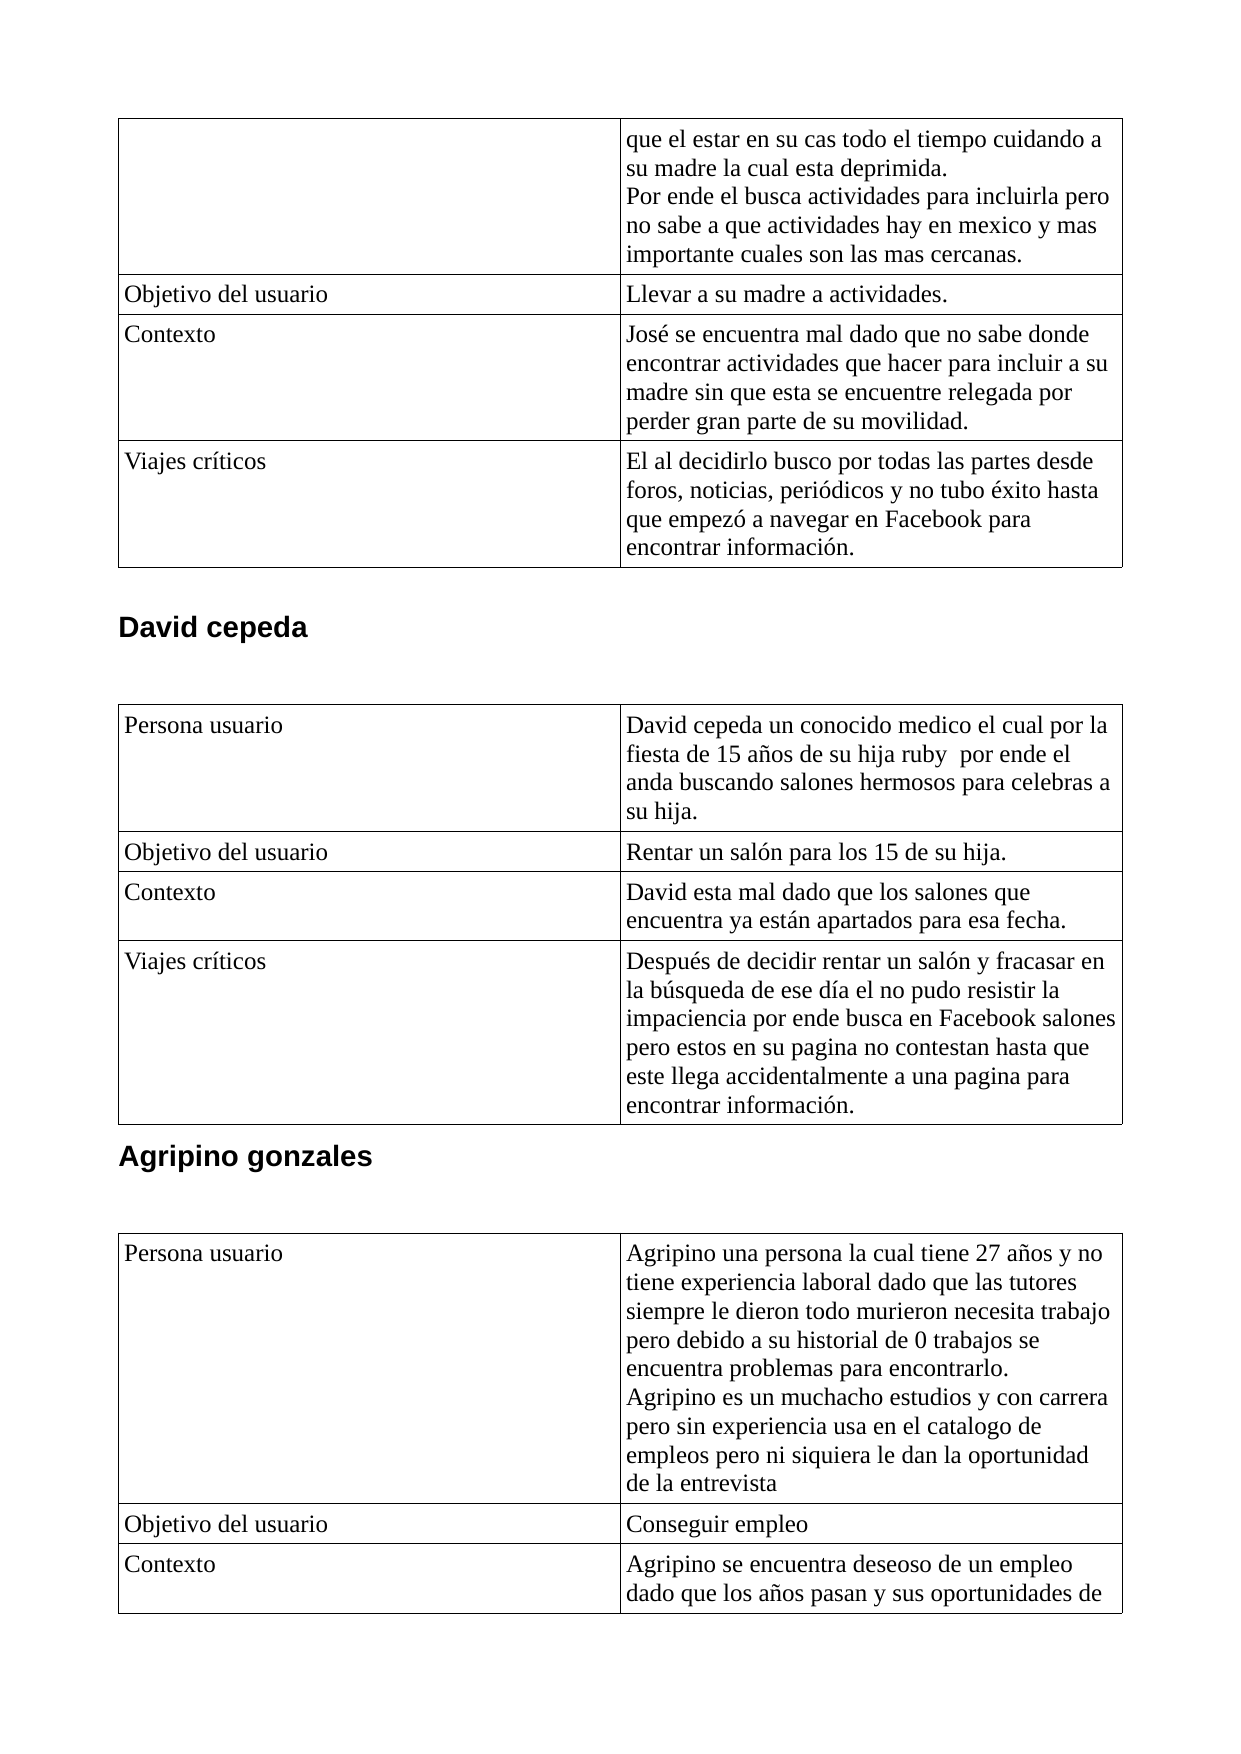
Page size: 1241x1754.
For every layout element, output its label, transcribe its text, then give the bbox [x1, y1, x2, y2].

table_cell Viajes críticos [119, 441, 620, 567]
table_cell Llevar a su madre a actividades. [621, 275, 1122, 314]
table_header Persona usuario [119, 1234, 620, 1503]
table_header Persona usuario [119, 705, 620, 831]
table_cell Agripino se encuentra deseoso de un empleo dado que los años pasan y sus oportunidades de [621, 1544, 1122, 1612]
table_header que el estar en su cas todo el tiempo cuidando a su madre la cual esta deprimida. Por ende el busca actividades para incluirla pero no sabe a que actividades hay en mexico y mas importante cuales son las mas cercanas. [621, 119, 1122, 273]
table_cell Contexto [119, 1544, 620, 1612]
table_cell Rentar un salón para los 15 de su hija. [621, 832, 1122, 871]
subtitle Agripino gonzales [118, 1139, 1122, 1173]
table_cell El al decidirlo busco por todas las partes desde foros, noticias, periódicos y no tubo éxito hasta que empezó a navegar en Facebook para encontrar información. [621, 441, 1122, 567]
table_cell José se encuentra mal dado que no sabe donde encontrar actividades que hacer para incluir a su madre sin que esta se encuentre relegada por perder gran parte de su movilidad. [621, 315, 1122, 440]
table_header Agripino una persona la cual tiene 27 años y no tiene experiencia laboral dado que las tutores siempre le dieron todo murieron necesita trabajo pero debido a su historial de 0 trabajos se encuentra problemas para encontrarlo. Agripino es un muchacho estudios y con carrera pero sin experiencia usa en el catalogo de empleos pero ni siquiera le dan la oportunidad de la entrevista [621, 1234, 1122, 1503]
table_cell David esta mal dado que los salones que encuentra ya están apartados para esa fecha. [621, 872, 1122, 940]
table_cell Objetivo del usuario [119, 832, 620, 871]
table_header David cepeda un conocido medico el cual por la fiesta de 15 años de su hija ruby por ende el anda buscando salones hermosos para celebras a su hija. [621, 705, 1122, 831]
table_cell Contexto [119, 872, 620, 940]
table_cell Conseguir empleo [621, 1504, 1122, 1543]
subtitle David cepeda [118, 610, 1122, 644]
table_cell Objetivo del usuario [119, 1504, 620, 1543]
table_header [119, 119, 620, 273]
table_cell Contexto [119, 315, 620, 440]
table_cell Viajes críticos [119, 941, 620, 1124]
table_cell Después de decidir rentar un salón y fracasar en la búsqueda de ese día el no pudo resistir la impaciencia por ende busca en Facebook salones pero estos en su pagina no contestan hasta que este llega accidentalmente a una pagina para encontrar información. [621, 941, 1122, 1124]
table_cell Objetivo del usuario [119, 275, 620, 314]
